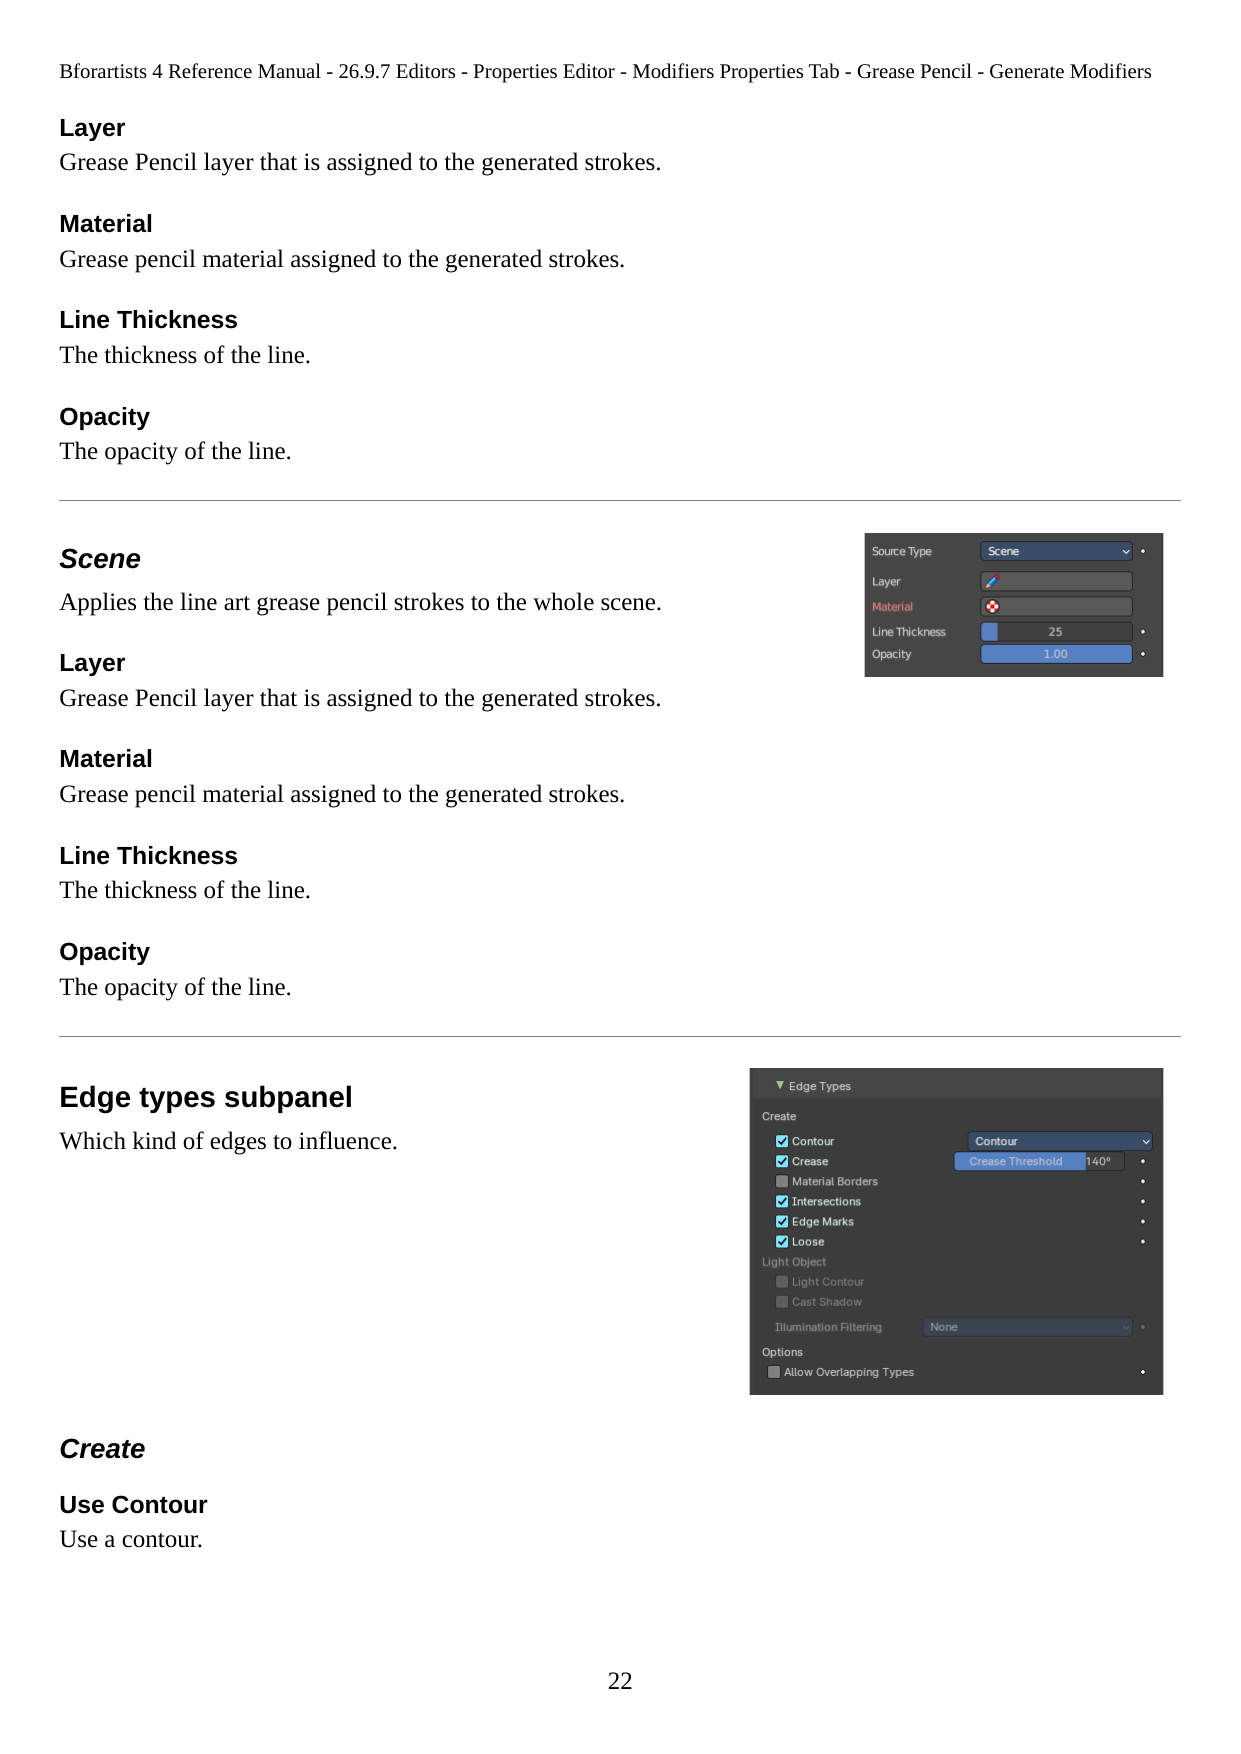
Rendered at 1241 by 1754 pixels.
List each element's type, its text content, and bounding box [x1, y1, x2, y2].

subtitle Line Thickness [59, 305, 1181, 334]
subtitle Line Thickness [59, 841, 1181, 869]
text Grease Pencil layer that is assigned to the generated strokes. [59, 683, 1181, 712]
subtitle Material [59, 209, 1181, 237]
text The opacity of the line. [59, 972, 1181, 1001]
picture [864, 533, 1164, 677]
text Applies the line art grease pencil strokes to the whole scene. [59, 587, 864, 615]
subtitle [1164, 1080, 1181, 1113]
subtitle Use Contour [59, 1490, 1181, 1518]
subtitle [1164, 648, 1181, 677]
subtitle Opacity [59, 937, 1181, 966]
text The thickness of the line. [59, 876, 1181, 904]
subtitle Opacity [59, 402, 1181, 430]
text Grease pencil material assigned to the generated strokes. [59, 779, 1181, 808]
subtitle Edge types subpanel [59, 1080, 749, 1113]
text Grease pencil material assigned to the generated strokes. [59, 244, 1181, 272]
subtitle Layer [59, 113, 1181, 141]
text Use a contour. [59, 1524, 1181, 1553]
text Which kind of edges to influence. [59, 1126, 749, 1155]
text Grease Pencil layer that is assigned to the generated strokes. [59, 147, 1181, 176]
subtitle [1164, 542, 1181, 574]
subtitle Material [59, 744, 1181, 773]
subtitle Layer [59, 648, 864, 677]
subtitle Create [59, 1433, 1181, 1465]
text The opacity of the line. [59, 436, 1181, 465]
subtitle Scene [59, 542, 864, 574]
text The thickness of the line. [59, 340, 1181, 369]
picture [749, 1068, 1164, 1395]
